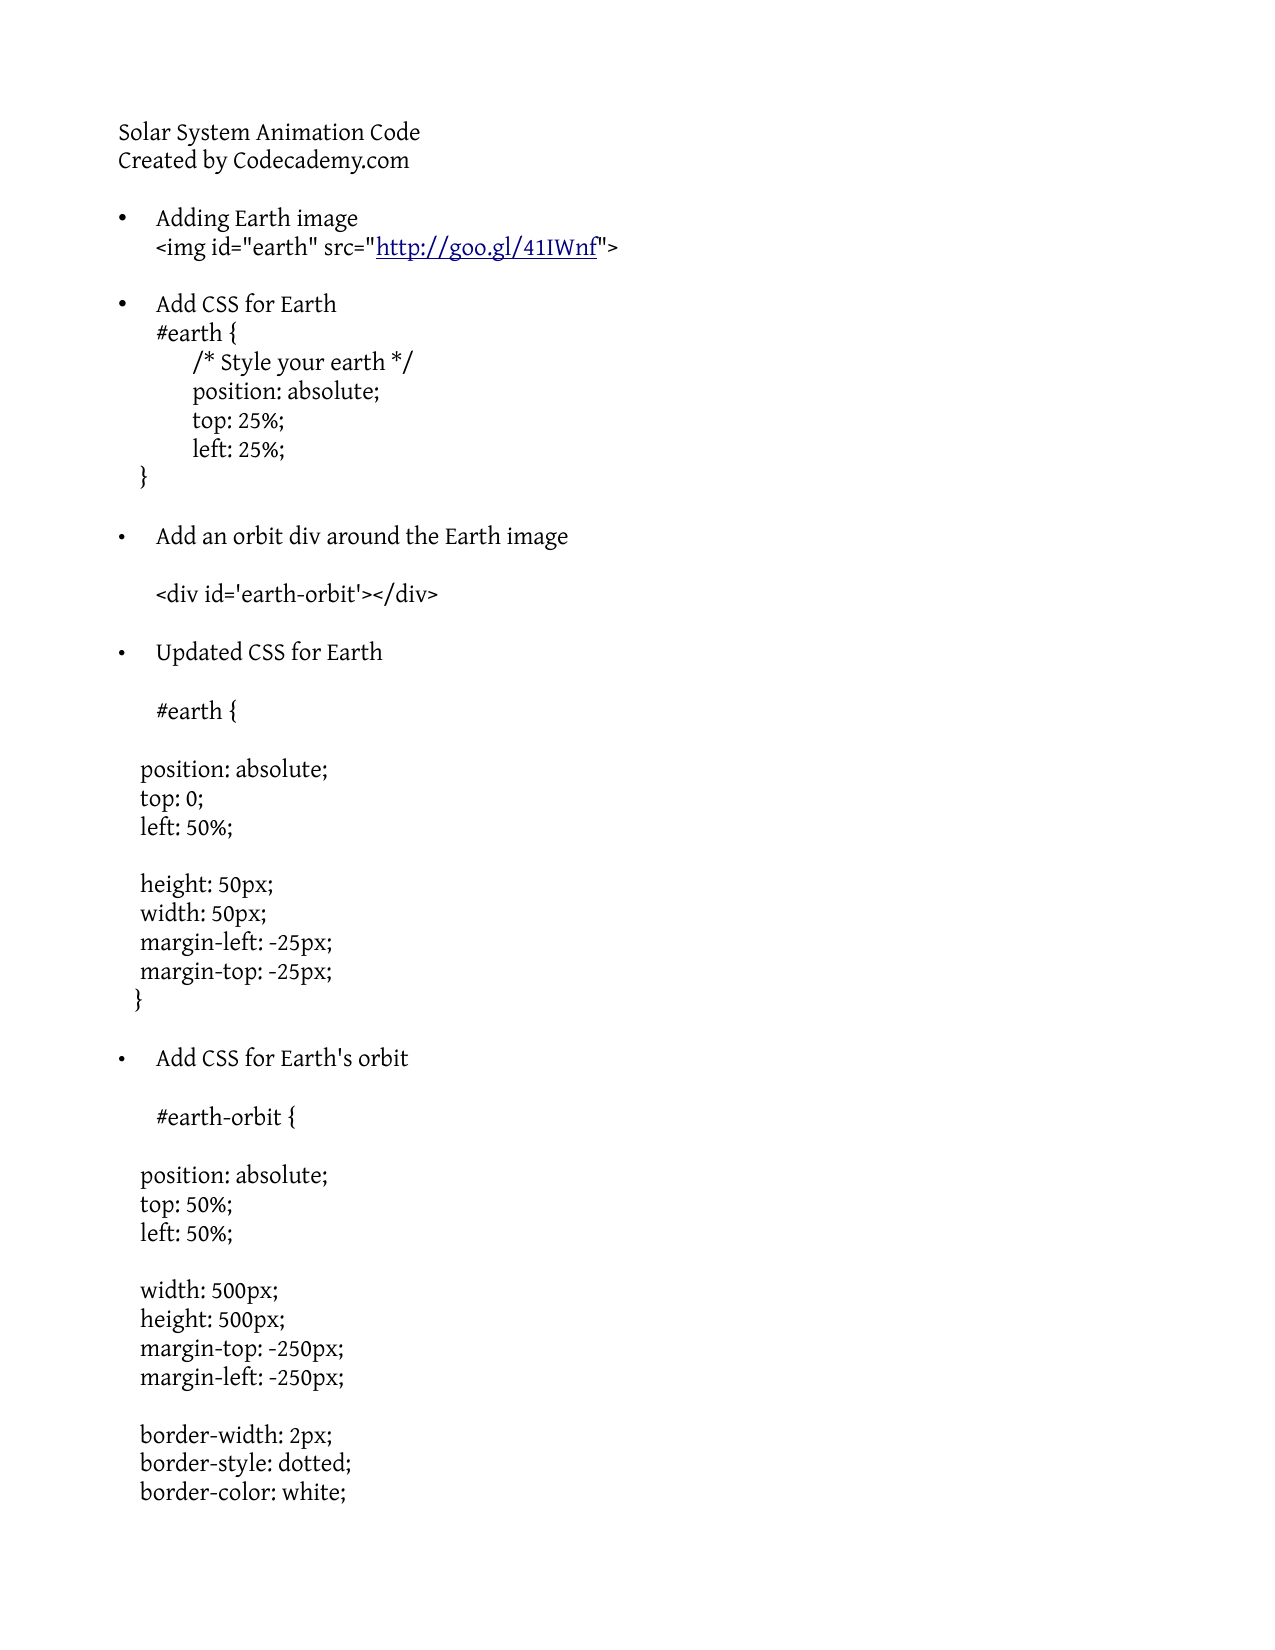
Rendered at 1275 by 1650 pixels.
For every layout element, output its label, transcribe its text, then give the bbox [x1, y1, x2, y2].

text height: 50px; [118, 871, 1157, 900]
list Add CSS for Earth's orbit [118, 1045, 1157, 1073]
text Created by Codecademy.com [118, 147, 1157, 176]
text } [118, 986, 1157, 1015]
list Add an orbit div around the Earth image [118, 522, 1157, 551]
text } [118, 464, 1157, 493]
text width: 500px; [118, 1277, 1157, 1306]
list Adding Earth image [118, 205, 1157, 233]
text left: 50%; [118, 813, 1157, 842]
text left: 25%; [118, 435, 1157, 464]
list <div id='earth-orbit'></div> [118, 581, 1157, 609]
text top: 50%; [118, 1190, 1157, 1219]
list #earth { [118, 697, 1157, 726]
text margin-top: -250px; [118, 1334, 1157, 1363]
text margin-top: -25px; [118, 957, 1157, 986]
text position: absolute; [118, 1161, 1157, 1190]
list Updated CSS for Earth [118, 639, 1157, 668]
text height: 500px; [118, 1306, 1157, 1334]
list Add CSS for Earth [118, 291, 1157, 319]
text width: 50px; [118, 900, 1157, 929]
text top: 0; [118, 784, 1157, 813]
text /* Style your earth */ [118, 348, 1157, 377]
text top: 25%; [118, 406, 1157, 435]
list #earth-orbit { [118, 1103, 1157, 1132]
text margin-left: -250px; [118, 1363, 1157, 1392]
list <img id="earth" src="http://goo.gl/41IWnf"> [118, 233, 1157, 262]
text border-color: white; [118, 1479, 1157, 1508]
text border-width: 2px; [118, 1421, 1157, 1450]
list #earth { [118, 319, 1157, 348]
text margin-left: -25px; [118, 929, 1157, 957]
text position: absolute; [118, 377, 1157, 406]
text position: absolute; [118, 756, 1157, 784]
text Solar System Animation Code [118, 118, 1157, 147]
text left: 50%; [118, 1219, 1157, 1248]
text border-style: dotted; [118, 1450, 1157, 1479]
